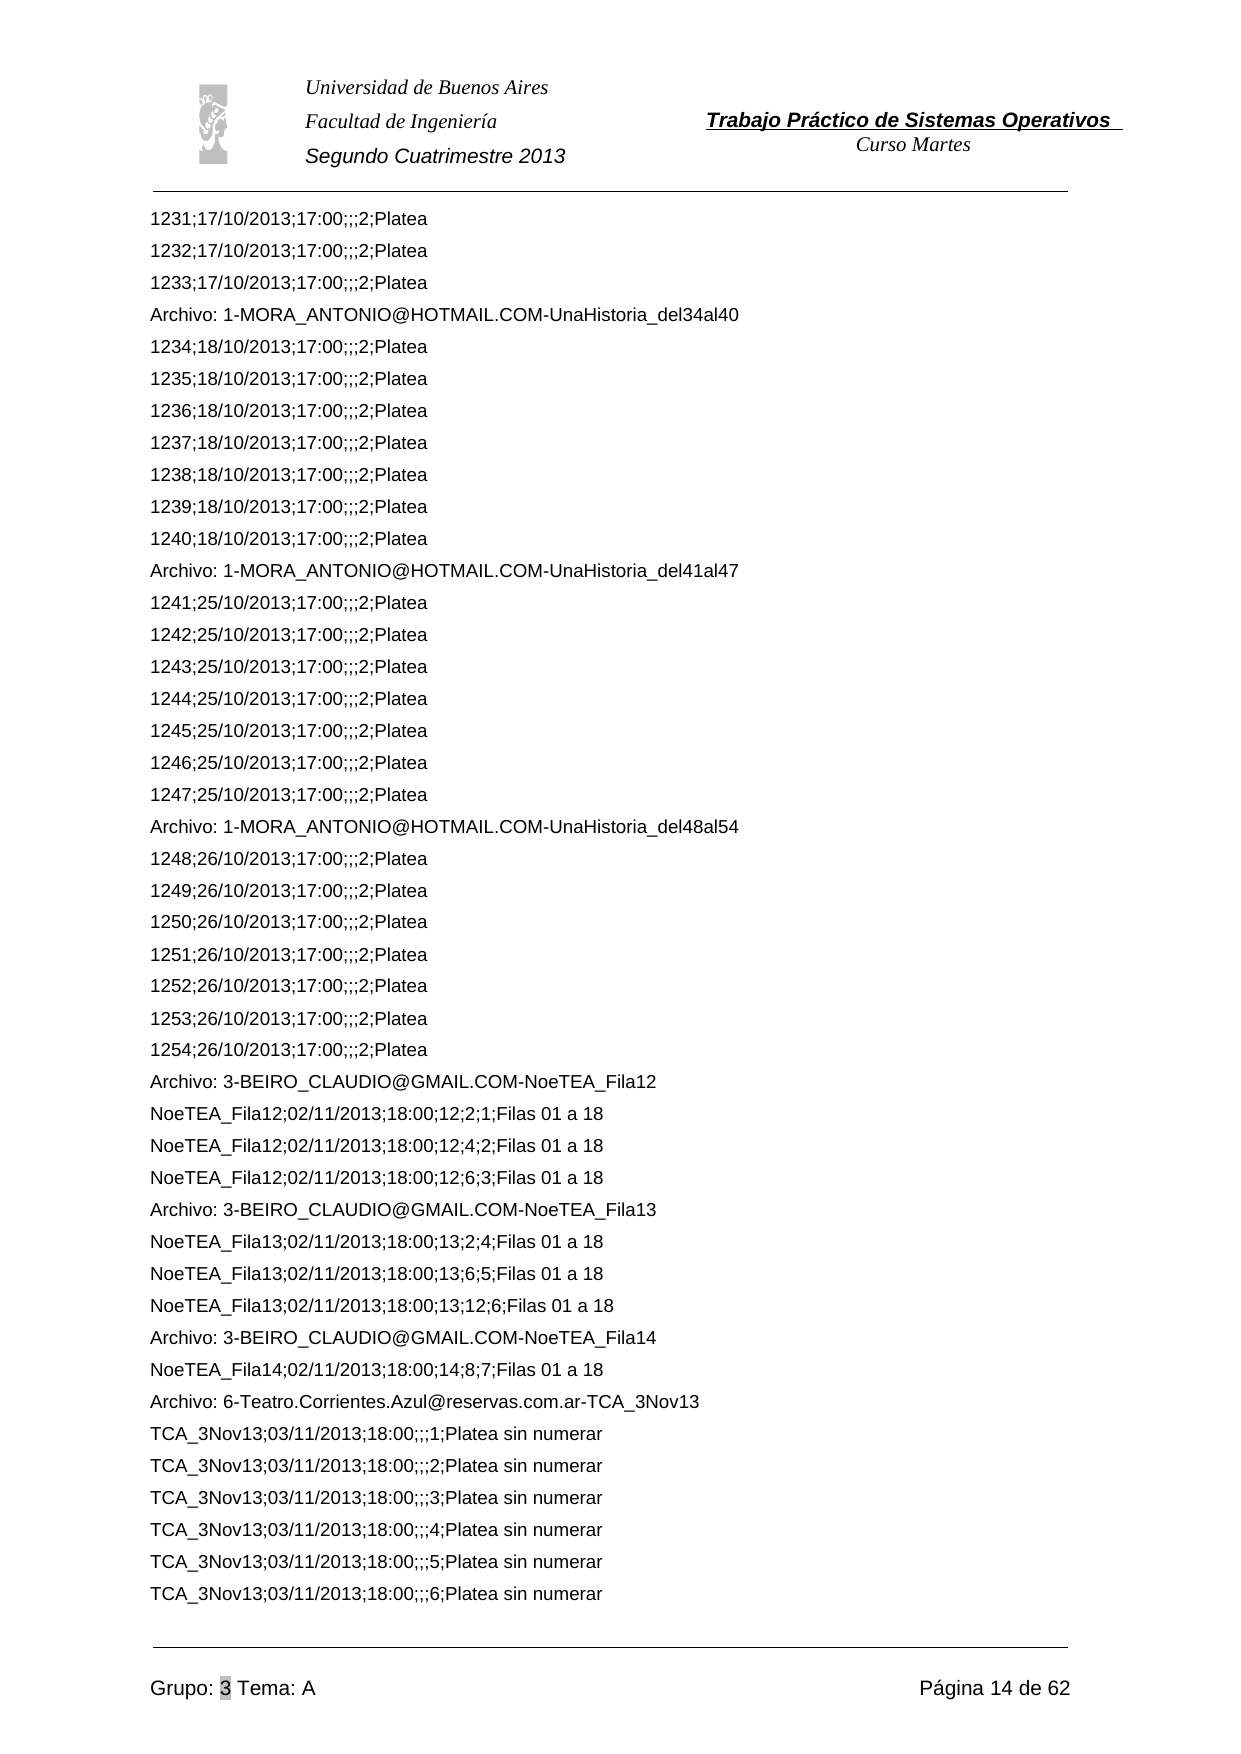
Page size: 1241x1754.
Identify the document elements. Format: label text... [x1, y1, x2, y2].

text 1254;26/10/2013;17:00;;;2;Platea [150, 1039, 1090, 1061]
text 1232;17/10/2013;17:00;;;2;Platea [150, 240, 1090, 261]
text 1242;25/10/2013;17:00;;;2;Platea [150, 623, 1090, 645]
text NoeTEA_Fila14;02/11/2013;18:00;14;8;7;Filas 01 a 18 [150, 1359, 1090, 1381]
text 1248;26/10/2013;17:00;;;2;Platea [150, 847, 1090, 869]
text TCA_3Nov13;03/11/2013;18:00;;;1;Platea sin numerar [150, 1423, 1090, 1444]
text NoeTEA_Fila13;02/11/2013;18:00;13;6;5;Filas 01 a 18 [150, 1263, 1090, 1285]
text 1253;26/10/2013;17:00;;;2;Platea [150, 1007, 1090, 1029]
text Archivo: 1-MORA_ANTONIO@HOTMAIL.COM-UnaHistoria_del41al47 [150, 559, 1090, 581]
text 1249;26/10/2013;17:00;;;2;Platea [150, 879, 1090, 901]
picture [198, 82, 231, 166]
text TCA_3Nov13;03/11/2013;18:00;;;2;Platea sin numerar [150, 1455, 1090, 1477]
text 1252;26/10/2013;17:00;;;2;Platea [150, 975, 1090, 997]
text TCA_3Nov13;03/11/2013;18:00;;;5;Platea sin numerar [150, 1551, 1090, 1572]
text TCA_3Nov13;03/11/2013;18:00;;;3;Platea sin numerar [150, 1487, 1090, 1508]
text 1235;18/10/2013;17:00;;;2;Platea [150, 368, 1090, 389]
text Archivo: 1-MORA_ANTONIO@HOTMAIL.COM-UnaHistoria_del34al40 [150, 304, 1090, 325]
text 1250;26/10/2013;17:00;;;2;Platea [150, 911, 1090, 933]
text NoeTEA_Fila12;02/11/2013;18:00;12;6;3;Filas 01 a 18 [150, 1167, 1090, 1189]
text 1236;18/10/2013;17:00;;;2;Platea [150, 400, 1090, 421]
text NoeTEA_Fila12;02/11/2013;18:00;12;2;1;Filas 01 a 18 [150, 1103, 1090, 1125]
text 1244;25/10/2013;17:00;;;2;Platea [150, 687, 1090, 709]
text Archivo: 3-BEIRO_CLAUDIO@GMAIL.COM-NoeTEA_Fila13 [150, 1199, 1090, 1221]
text TCA_3Nov13;03/11/2013;18:00;;;4;Platea sin numerar [150, 1519, 1090, 1541]
text 1247;25/10/2013;17:00;;;2;Platea [150, 783, 1090, 805]
text TCA_3Nov13;03/11/2013;18:00;;;6;Platea sin numerar [150, 1583, 1090, 1604]
text 1237;18/10/2013;17:00;;;2;Platea [150, 432, 1090, 453]
text 1238;18/10/2013;17:00;;;2;Platea [150, 464, 1090, 485]
text 1241;25/10/2013;17:00;;;2;Platea [150, 592, 1090, 613]
text 1251;26/10/2013;17:00;;;2;Platea [150, 943, 1090, 965]
text 1234;18/10/2013;17:00;;;2;Platea [150, 336, 1090, 357]
text NoeTEA_Fila13;02/11/2013;18:00;13;2;4;Filas 01 a 18 [150, 1231, 1090, 1253]
text 1245;25/10/2013;17:00;;;2;Platea [150, 719, 1090, 741]
text NoeTEA_Fila12;02/11/2013;18:00;12;4;2;Filas 01 a 18 [150, 1135, 1090, 1157]
text Archivo: 3-BEIRO_CLAUDIO@GMAIL.COM-NoeTEA_Fila14 [150, 1327, 1090, 1349]
text 1231;17/10/2013;17:00;;;2;Platea [150, 208, 1090, 229]
text Archivo: 3-BEIRO_CLAUDIO@GMAIL.COM-NoeTEA_Fila12 [150, 1071, 1090, 1093]
text Archivo: 6-Teatro.Corrientes.Azul@reservas.com.ar-TCA_3Nov13 [150, 1391, 1090, 1413]
text 1240;18/10/2013;17:00;;;2;Platea [150, 528, 1090, 549]
text 1233;17/10/2013;17:00;;;2;Platea [150, 272, 1090, 293]
text Archivo: 1-MORA_ANTONIO@HOTMAIL.COM-UnaHistoria_del48al54 [150, 815, 1090, 837]
text NoeTEA_Fila13;02/11/2013;18:00;13;12;6;Filas 01 a 18 [150, 1295, 1090, 1317]
text 1243;25/10/2013;17:00;;;2;Platea [150, 656, 1090, 677]
text 1239;18/10/2013;17:00;;;2;Platea [150, 496, 1090, 517]
text 1246;25/10/2013;17:00;;;2;Platea [150, 751, 1090, 773]
